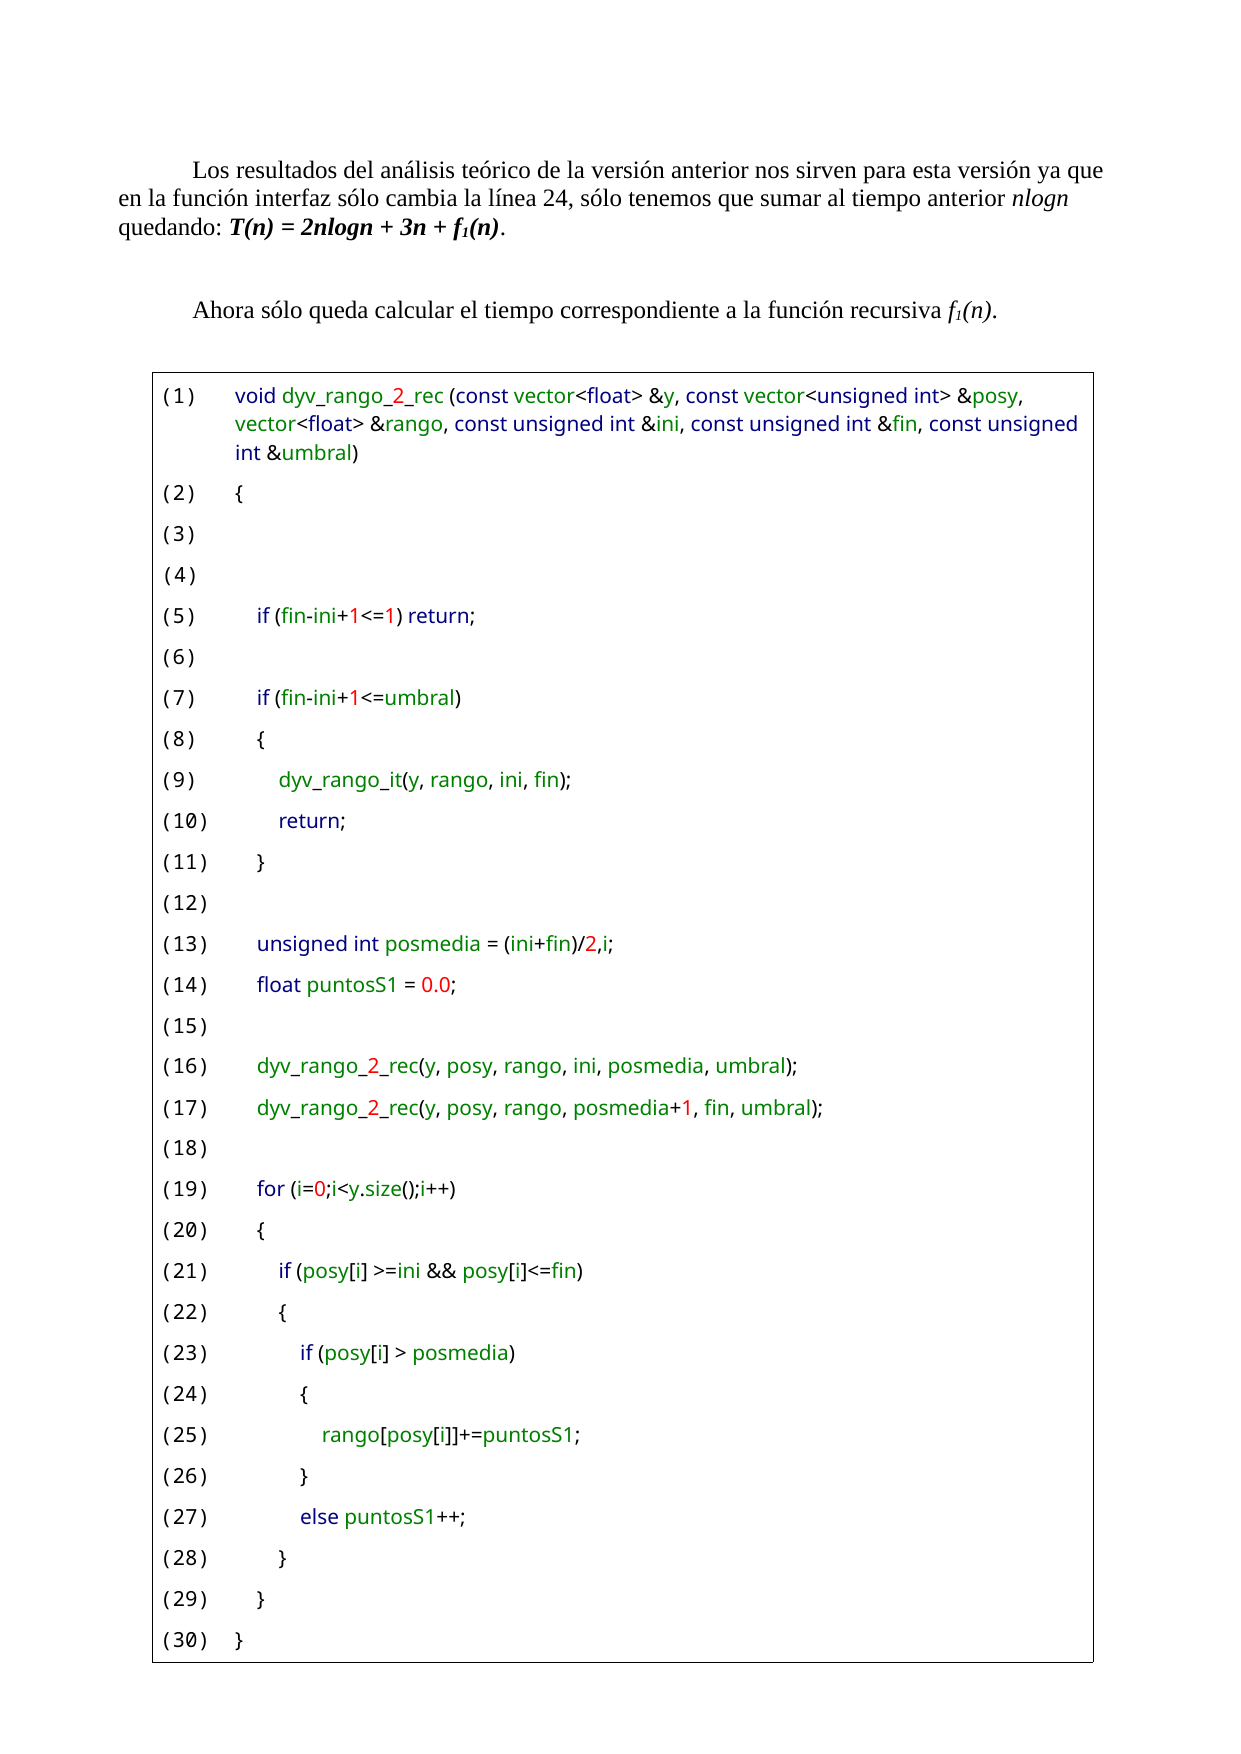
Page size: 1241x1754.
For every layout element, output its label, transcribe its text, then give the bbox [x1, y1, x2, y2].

list dyv_rango_2_rec(y, posy, rango, posmedia+1, fin, umbral); [160, 1093, 1084, 1121]
list for (i=0;i<y.size();i++) [160, 1174, 1084, 1203]
list } [160, 1543, 1084, 1571]
list } [160, 1625, 1084, 1653]
list unsigned int posmedia = (ini+fin)/2,i; [160, 929, 1084, 957]
list dyv_rango_2_rec(y, posy, rango, ini, posmedia, umbral); [160, 1052, 1084, 1080]
list { [160, 1379, 1084, 1408]
list } [160, 847, 1084, 875]
list if (fin-ini+1<=umbral) [160, 683, 1084, 712]
list return; [160, 806, 1084, 834]
list } [160, 1461, 1084, 1489]
list rango[posy[i]]+=puntosS1; [160, 1420, 1084, 1448]
list dyv_rango_it(y, rango, ini, fin); [160, 765, 1084, 793]
text Los resultados del análisis teórico de la versión anterior nos sirven para esta versión ya que en la función interfaz sólo cambia la línea 24, sólo tenemos que sumar al tiempo anterior nlogn quedando: T(n) = 2nlogn + 3n + f1(n). [118, 155, 1122, 241]
list void dyv_rango_2_rec (const vector<float> &y, const vector<unsigned int> &posy, vector<float> &rango, const unsigned int &ini, const unsigned int &fin, const unsigned int &umbral) [160, 381, 1084, 466]
list { [160, 1215, 1084, 1244]
list { [160, 478, 1084, 507]
list { [160, 724, 1084, 753]
list { [160, 1297, 1084, 1326]
list if (fin-ini+1<=1) return; [160, 601, 1084, 630]
text Ahora sólo queda calcular el tiempo correspondiente a la función recursiva f1(n). [118, 295, 1122, 323]
list if (posy[i] >=ini && posy[i]<=fin) [160, 1256, 1084, 1285]
list else puntosS1++; [160, 1502, 1084, 1530]
list float puntosS1 = 0.0; [160, 970, 1084, 998]
list } [160, 1584, 1084, 1612]
list if (posy[i] > posmedia) [160, 1338, 1084, 1367]
